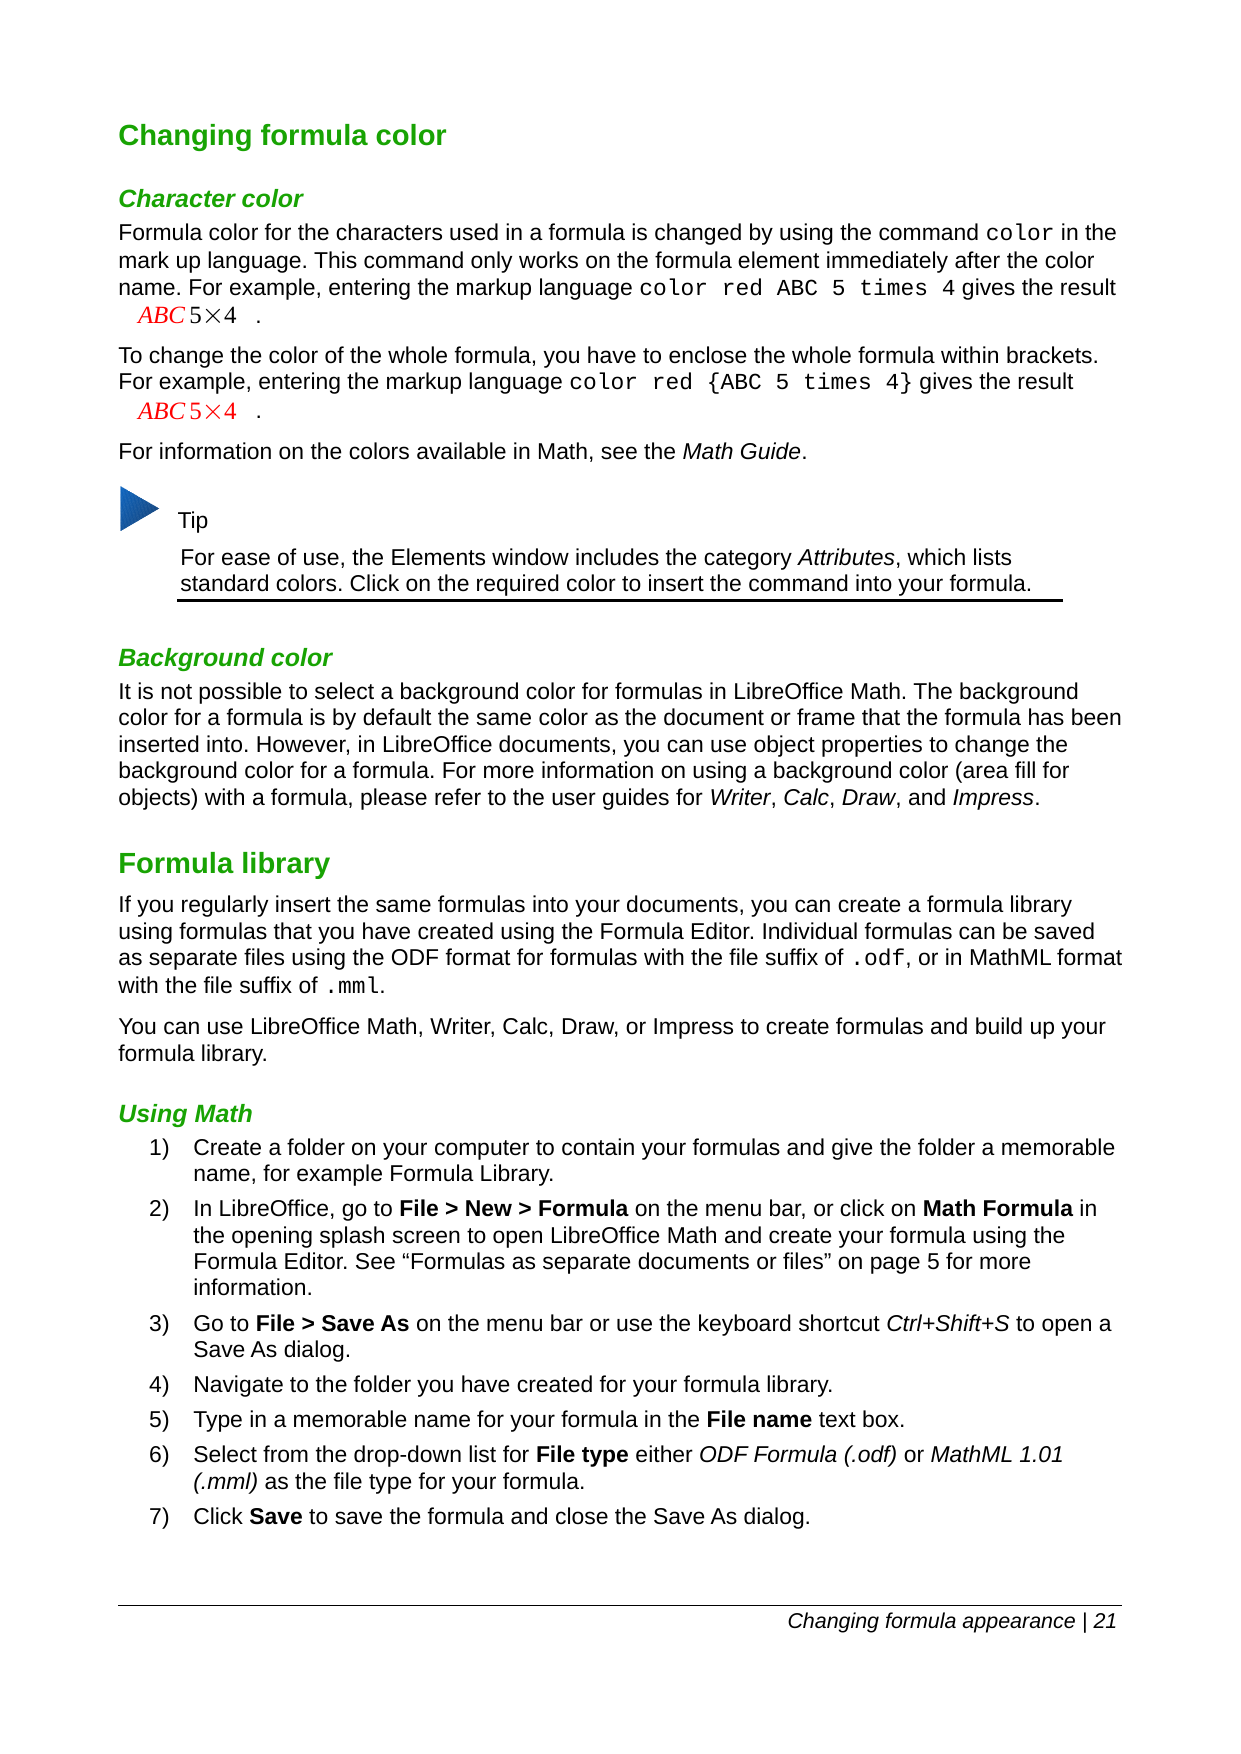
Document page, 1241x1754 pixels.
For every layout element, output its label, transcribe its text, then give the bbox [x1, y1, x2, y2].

text You can use LibreOffice Math, Writer, Calc, Draw, or Impress to create formulas and build up your formula library. [118, 1013, 1122, 1066]
subtitle Tip [118, 484, 1122, 533]
subtitle Character color [118, 184, 1122, 213]
text For ease of use, the Elements window includes the category Attributes, which lists standard colors. Click on the required color to insert the command into your formula. [177, 541, 1063, 599]
subtitle Formula library [118, 846, 1122, 879]
text Formula color for the characters used in a formula is changed by using the command color in the mark up language. This command only works on the formula element immediately after the color name. For example, entering the markup language color red ABC 5 times 4 gives the result . [118, 219, 1122, 329]
list Type in a memorable name for your formula in the File name text box. [169, 1406, 1122, 1433]
subtitle Using Math [118, 1099, 1122, 1128]
subtitle Background color [118, 643, 1122, 672]
list Click Save to save the formula and close the Save As dialog. [169, 1503, 1122, 1529]
text If you regularly insert the same formulas into your documents, you can create a formula library using formulas that you have created using the Formula Editor. Individual formulas can be saved as separate files using the ODF format for formulas with the file suffix of .odf, or in MathML format with the file suffix of .mml. [118, 891, 1122, 1001]
list Go to File > Save As on the menu bar or use the keyboard shortcut Ctrl+Shift+S to open a Save As dialog. [169, 1309, 1122, 1362]
list Select from the drop-down list for File type either ODF Formula (.odf) or MathML 1.01 (.mml) as the file type for your formula. [169, 1441, 1122, 1494]
text For information on the colors available in Math, see the Math Guide. [118, 438, 1122, 464]
text To change the color of the whole formula, you have to enclose the whole formula within brackets. For example, entering the markup language color red {ABC 5 times 4} gives the result. [118, 342, 1122, 425]
list Create a folder on your computer to contain your formulas and give the folder a memorable name, for example Formula Library. [169, 1134, 1122, 1186]
subtitle Changing formula color [118, 118, 1122, 152]
list Navigate to the folder you have created for your formula library. [169, 1371, 1122, 1397]
list In LibreOffice, go to File > New > Formula on the menu bar, or click on Math Formula in the opening splash screen to open LibreOffice Math and create your formula using the Formula Editor. See “Formulas as separate documents or files” on page 5 for more information. [169, 1195, 1122, 1301]
text It is not possible to select a background color for formulas in LibreOffice Math. The background color for a formula is by default the same color as the document or frame that the formula has been inserted into. However, in LibreOffice documents, you can use object properties to change the background color for a formula. For more information on using a background color (area fill for objects) with a formula, please refer to the user guides for Writer, Calc, Draw, and Impress. [118, 678, 1122, 810]
